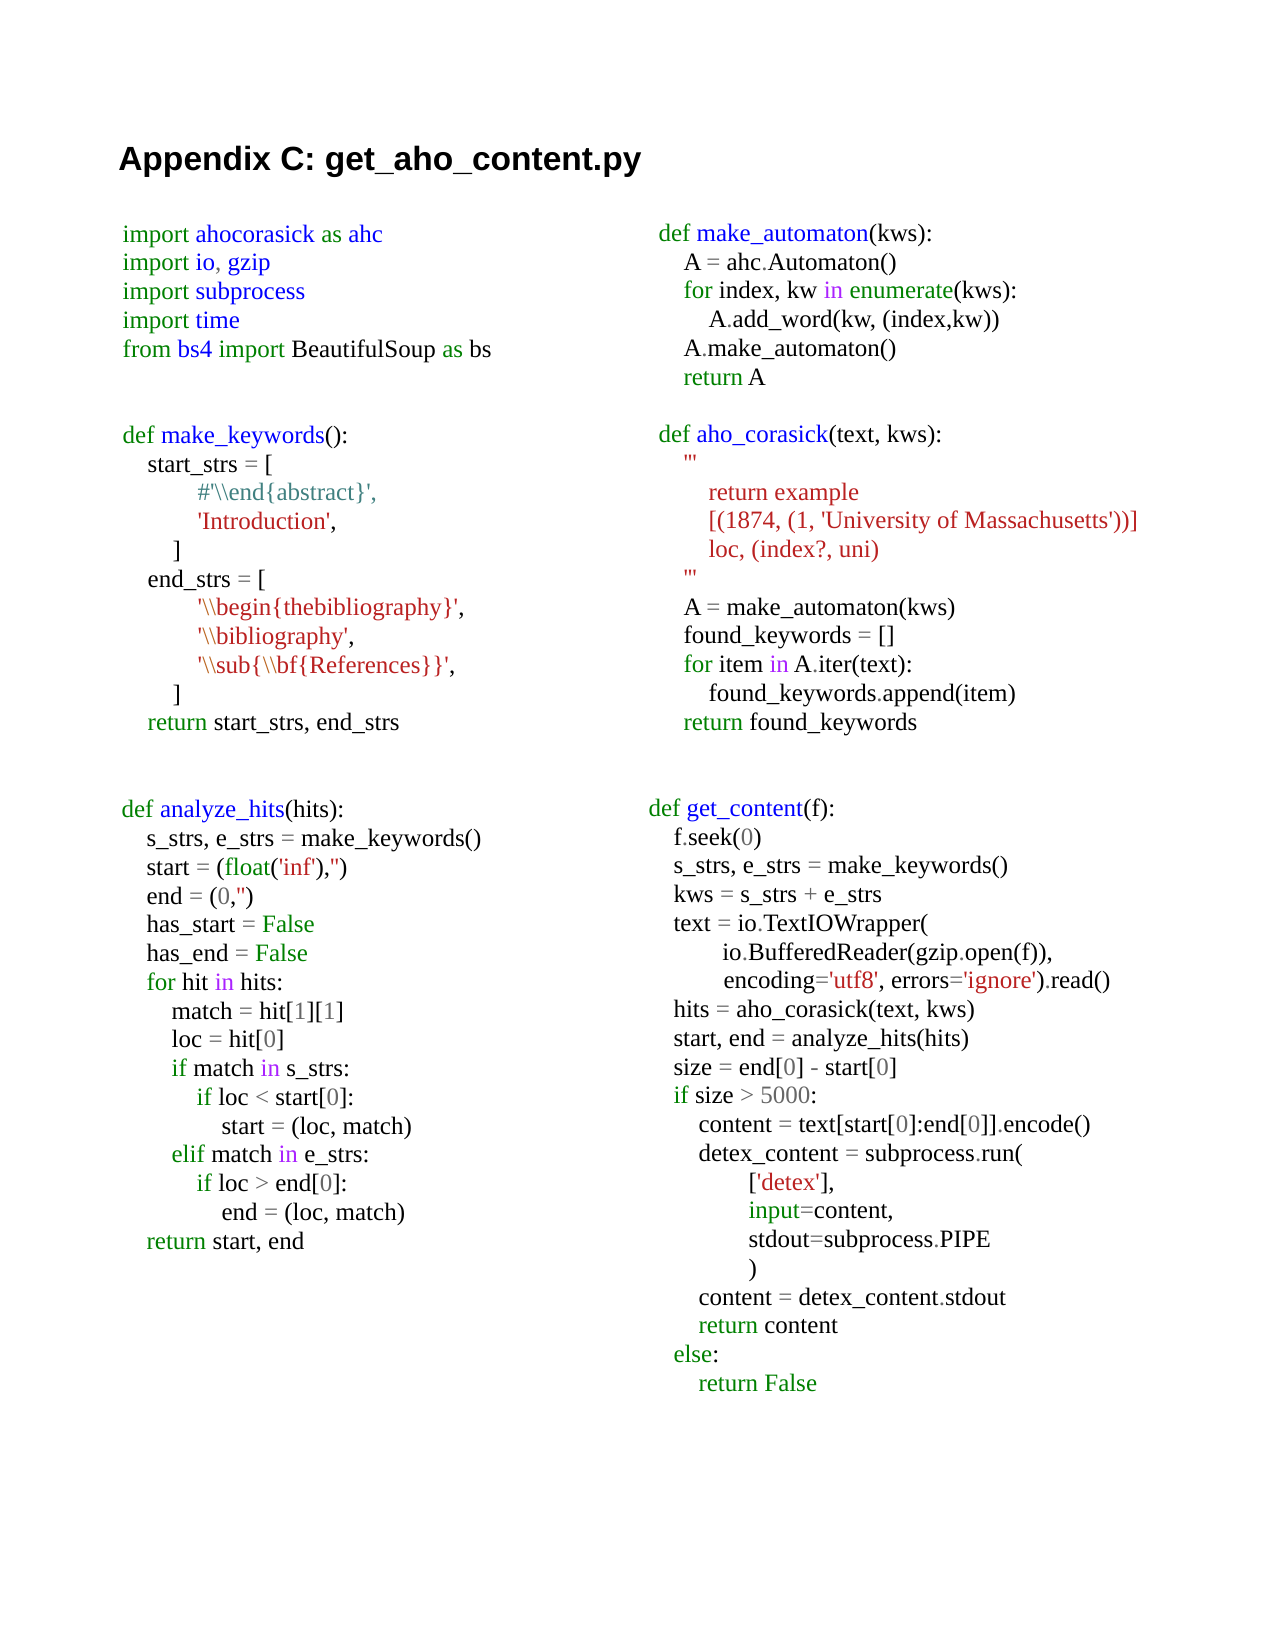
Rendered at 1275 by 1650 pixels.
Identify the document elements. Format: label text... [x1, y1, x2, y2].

subtitle Appendix C: get_aho_content.py [118, 139, 1157, 178]
